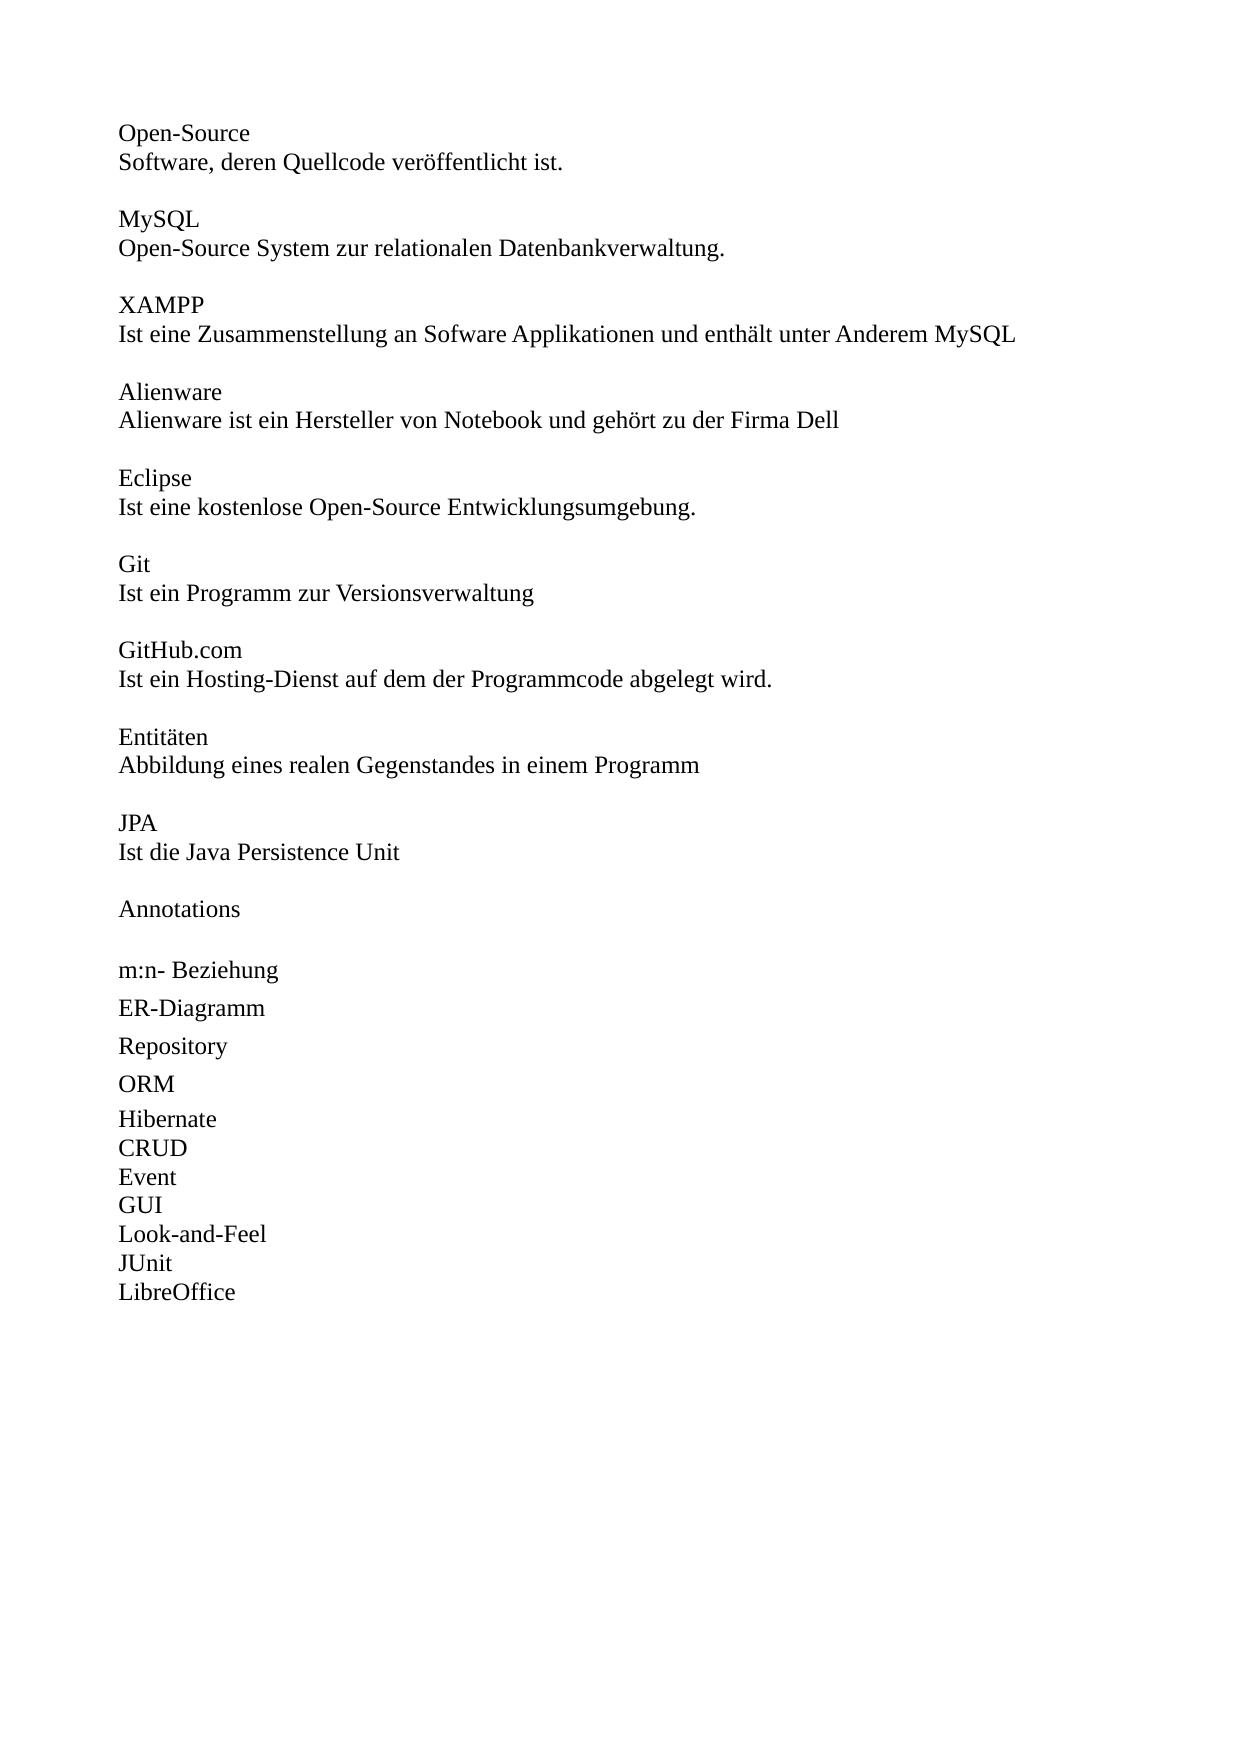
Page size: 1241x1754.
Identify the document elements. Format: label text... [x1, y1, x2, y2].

text XAMPP [118, 291, 1122, 319]
text MySQL [118, 204, 1122, 233]
text Ist ein Hosting-Dienst auf dem der Programmcode abgelegt wird. [118, 664, 1122, 693]
text Git [118, 549, 1122, 578]
text Alienware ist ein Hersteller von Notebook und gehört zu der Firma Dell [118, 406, 1122, 434]
subtitle m:n- Beziehung [118, 955, 1122, 983]
text Hibernate [118, 1104, 1122, 1133]
text Ist eine kostenlose Open-Source Entwicklungsumgebung. [118, 492, 1122, 521]
text Ist die Java Persistence Unit [118, 837, 1122, 866]
text GitHub.com [118, 636, 1122, 664]
subtitle ER-Diagramm [118, 993, 1122, 1022]
text GUI [118, 1191, 1122, 1219]
text Eclipse [118, 463, 1122, 492]
text Open-Source [118, 118, 1122, 147]
subtitle Repository [118, 1031, 1122, 1060]
subtitle ORM [118, 1069, 1122, 1098]
text Software, deren Quellcode veröffentlicht ist. [118, 147, 1122, 176]
text CRUD [118, 1133, 1122, 1162]
text Open-Source System zur relationalen Datenbankverwaltung. [118, 233, 1122, 262]
text Annotations [118, 894, 1122, 923]
text JPA [118, 808, 1122, 837]
text Look-and-Feel [118, 1219, 1122, 1248]
text Abbildung eines realen Gegenstandes in einem Programm [118, 751, 1122, 779]
text Entitäten [118, 722, 1122, 751]
text JUnit [118, 1248, 1122, 1277]
text Ist eine Zusammenstellung an Sofware Applikationen und enthält unter Anderem MySQL [118, 319, 1122, 348]
text Event [118, 1162, 1122, 1191]
text Alienware [118, 377, 1122, 406]
text Ist ein Programm zur Versionsverwaltung [118, 578, 1122, 607]
text LibreOffice [118, 1277, 1122, 1306]
